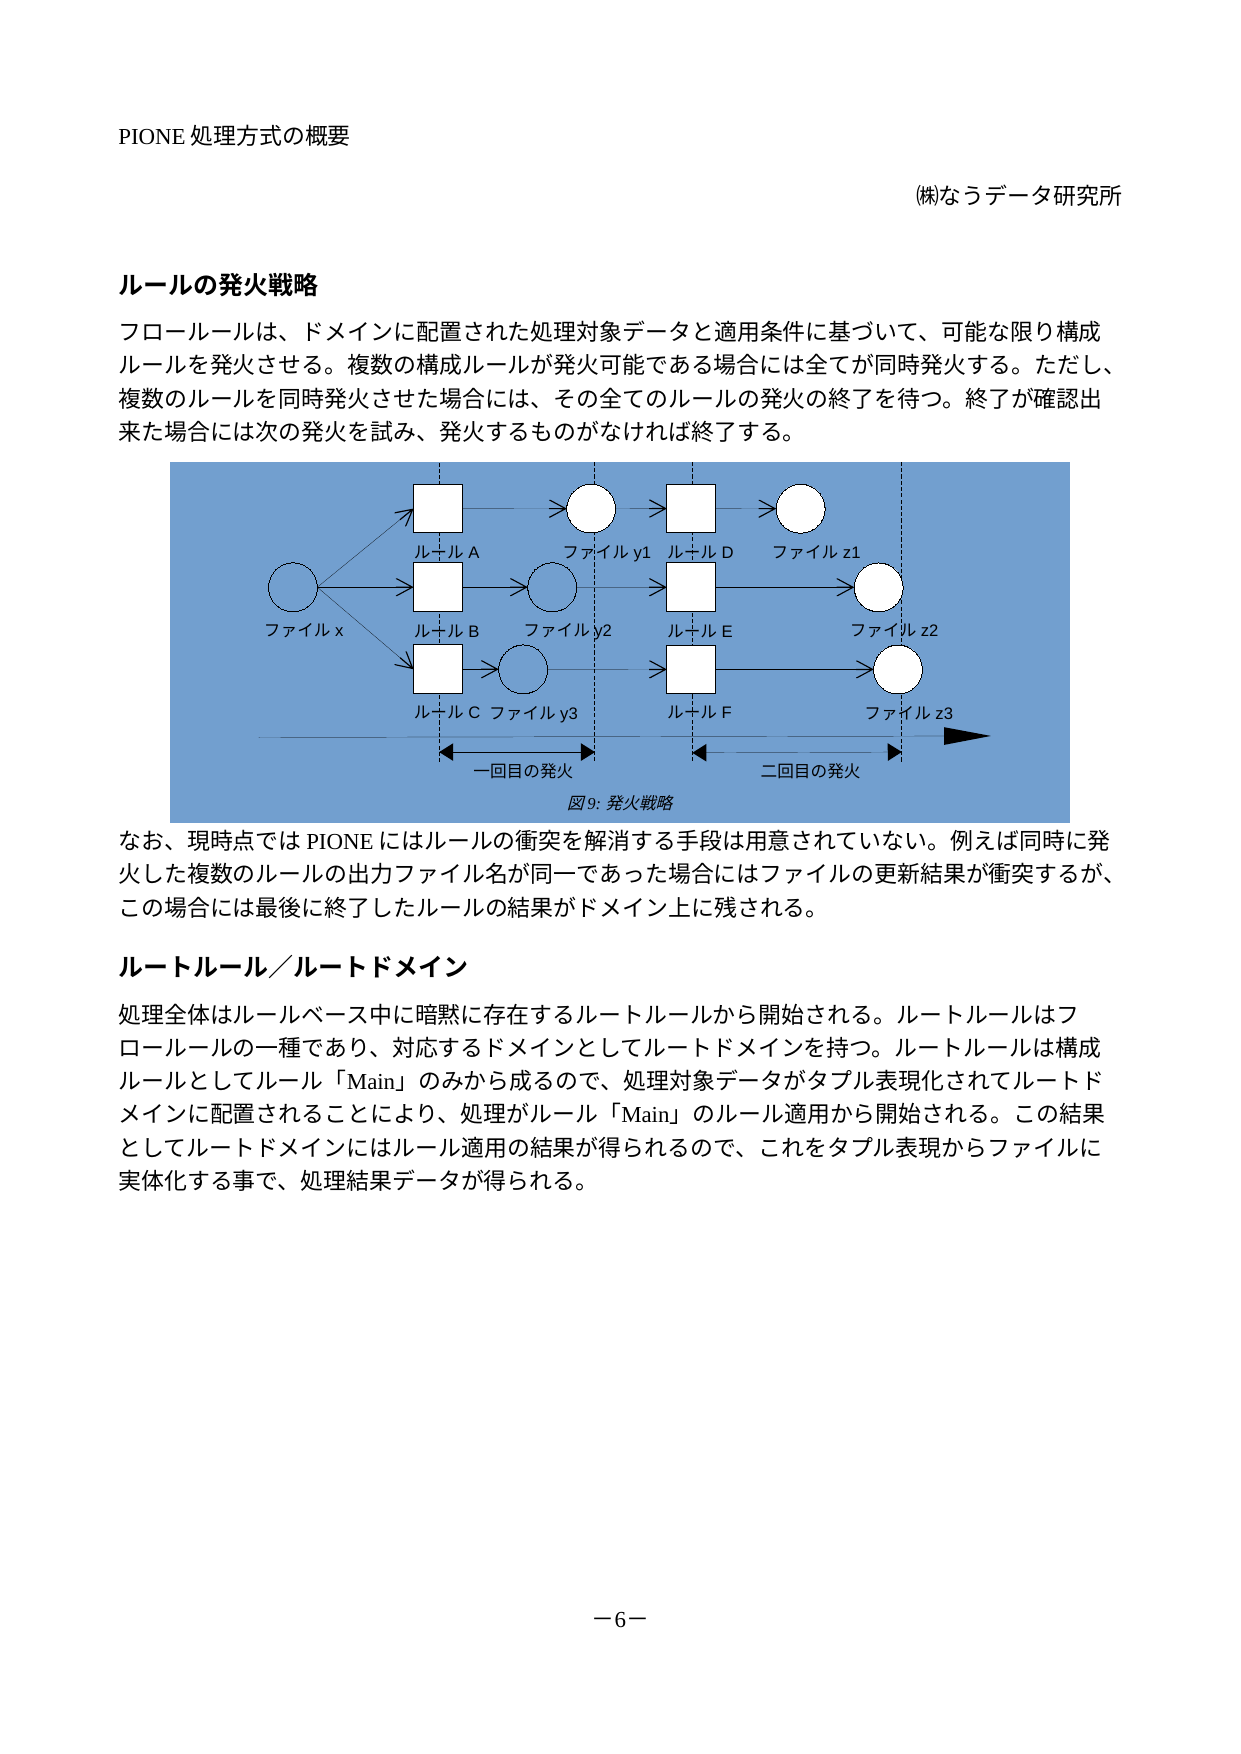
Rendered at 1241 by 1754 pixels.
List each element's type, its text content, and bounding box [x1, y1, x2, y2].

text フロールールは、ドメインに配置された処理対象データと適用条件に基づいて、可能な限り構成ルールを発火させる。複数の構成ルールが発火可能である場合には全てが同時発火する。ただし、複数のルールを同時発火させた場合には、その全てのルールの発火の終了を待つ。終了が確認出来た場合には次の発火を試み、発火するものがなければ終了する。 [118, 314, 1122, 447]
subtitle ルートルール／ルートドメイン [118, 948, 1122, 984]
text 図 9: 発火戦略 [170, 475, 1070, 814]
subtitle ルールの発火戦略 [118, 265, 1122, 302]
text 処理全体はルールベース中に暗黙に存在するルートルールから開始される。ルートルールはフロールールの一種であり、対応するドメインとしてルートドメインを持つ。ルートルールは構成ルールとしてルール「Main」のみから成るので、処理対象データがタプル表現化されてルートドメインに配置されることにより、処理がルール「Main」のルール適用から開始される。この結果としてルートドメインにはルール適用の結果が得られるので、これをタプル表現からファイルに実体化する事で、処理結果データが得られる。 [118, 997, 1122, 1196]
text なお、現時点ではPIONEにはルールの衝突を解消する手段は用意されていない。例えば同時に発火した複数のルールの出力ファイル名が同一であった場合にはファイルの更新結果が衝突するが、この場合には最後に終了したルールの結果がドメイン上に残される。 [118, 447, 1122, 923]
